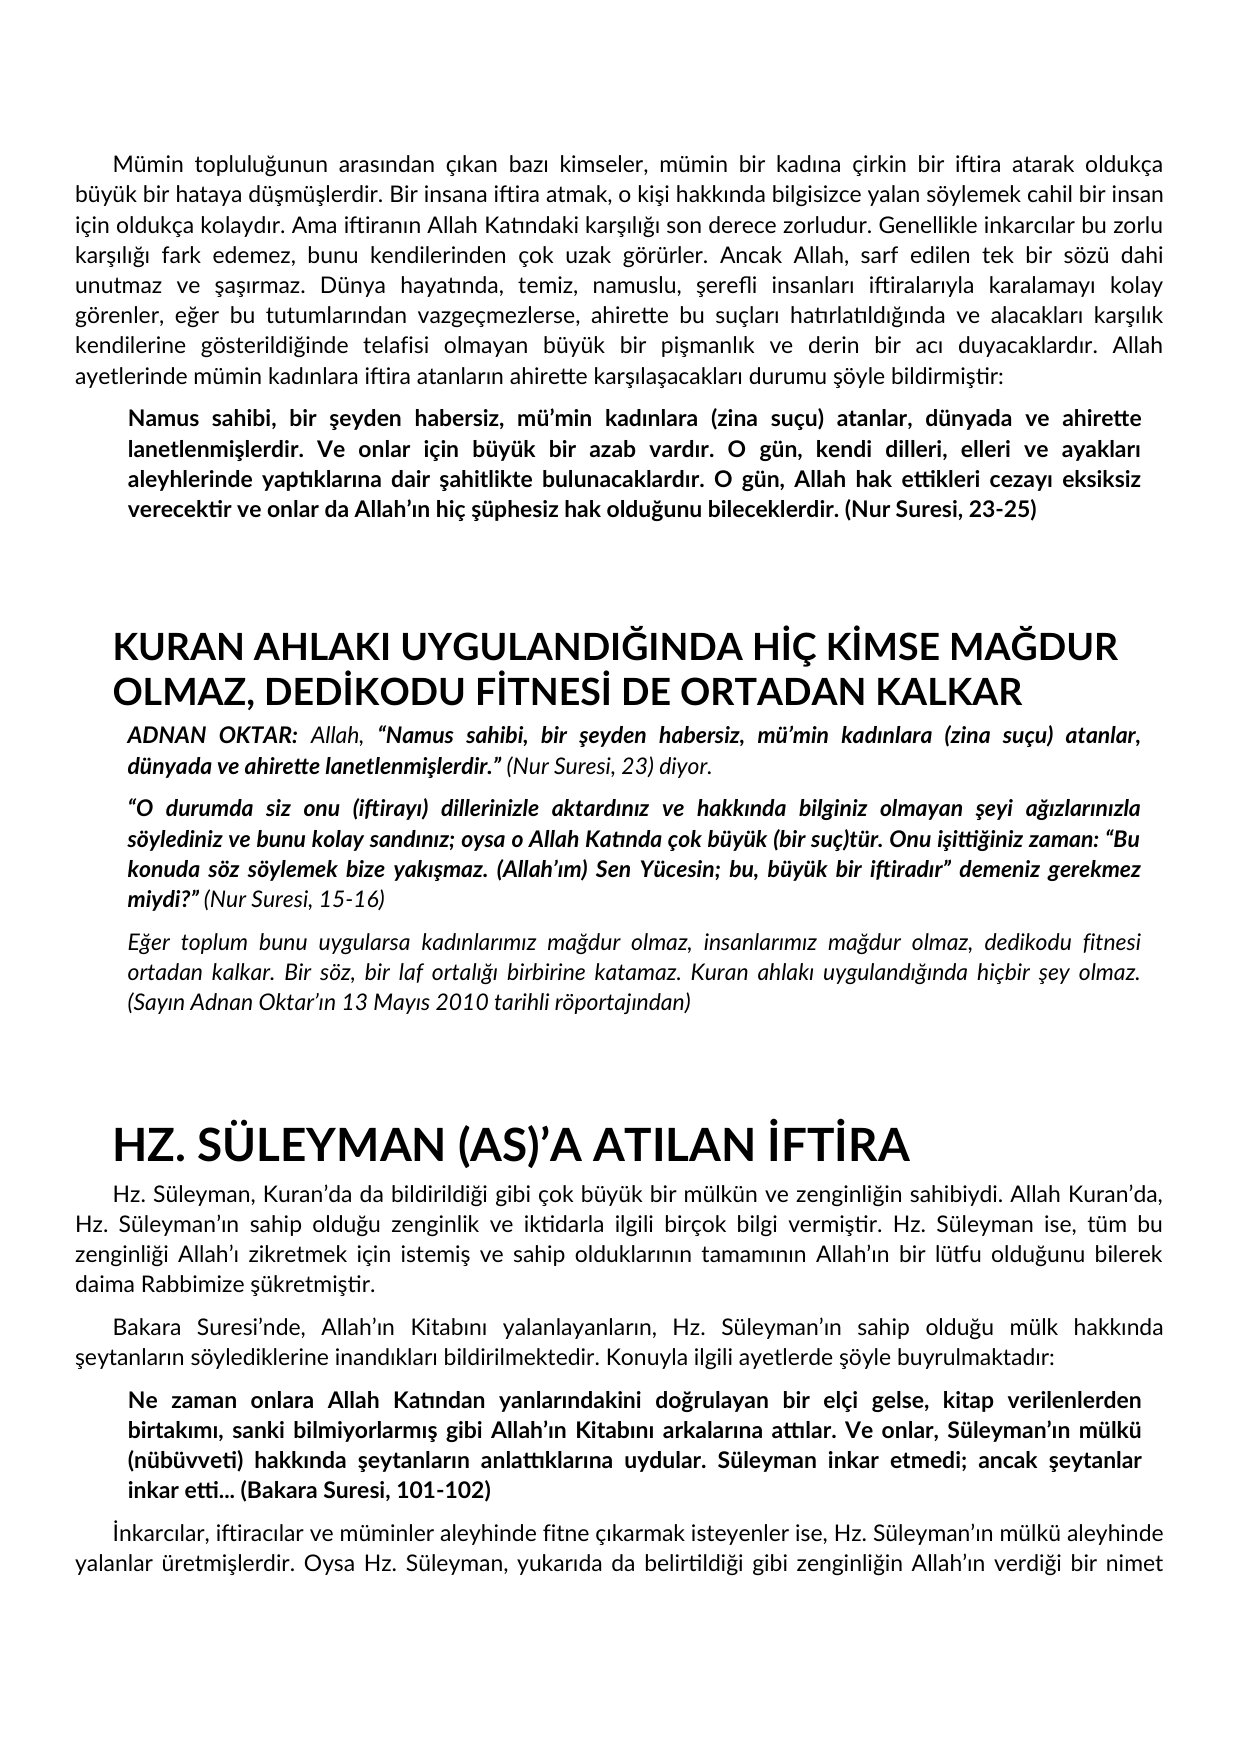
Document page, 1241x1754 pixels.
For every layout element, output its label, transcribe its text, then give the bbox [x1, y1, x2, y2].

subtitle HZ. SÜLEYMAN (AS)’A ATILAN İFTİRA [112, 1116, 1165, 1171]
text ADNAN OKTAR: Allah, “Namus sahibi, bir şeyden habersiz, mü’min kadınlara (zina suçu) atanlar, dünyada ve ahirette lanetlenmişlerdir.” (Nur Suresi, 23) diyor. [127, 721, 1143, 779]
text Hz. Süleyman, Kuran’da da bildirildiği gibi çok büyük bir mülkün ve zenginliğin sahibiydi. Allah Kuran’da, Hz. Süleyman’ın sahip olduğu zenginlik ve iktidarla ilgili birçok bilgi vermiştir. Hz. Süleyman ise, tüm bu zenginliği Allah’ı zikretmek için istemiş ve sahip olduklarının tamamının Allah’ın bir lütfu olduğunu bilerek daima Rabbimize şükretmiştir. [75, 1179, 1165, 1297]
subtitle KURAN AHLAKI UYGULANDIĞINDA HİÇ KİMSE MAĞDUR OLMAZ, DEDİKODU FİTNESİ DE ORTADAN KALKAR [112, 623, 1165, 713]
text Namus sahibi, bir şeyden habersiz, mü’min kadınlara (zina suçu) atanlar, dünyada ve ahirette lanetlenmişlerdir. Ve onlar için büyük bir azab vardır. O gün, kendi dilleri, elleri ve ayakları aleyhlerinde yaptıklarına dair şahitlikte bulunacaklardır. O gün, Allah hak ettikleri cezayı eksiksiz verecektir ve onlar da Allah’ın hiç şüphesiz hak olduğunu bileceklerdir. (Nur Suresi, 23-25) [128, 404, 1143, 522]
text İnkarcılar, iftiracılar ve müminler aleyhinde fitne çıkarmak isteyenler ise, Hz. Süleyman’ın mülkü aleyhinde yalanlar üretmişlerdir. Oysa Hz. Süleyman, yukarıda da belirtildiği gibi zenginliğin Allah’ın verdiği bir nimet [75, 1519, 1165, 1577]
text Ne zaman onlara Allah Katından yanlarındakini doğrulayan bir elçi gelse, kitap verilenlerden birtakımı, sanki bilmiyorlarmış gibi Allah’ın Kitabını arkalarına attılar. Ve onlar, Süleyman’ın mülkü (nübüvveti) hakkında şeytanların anlattıklarına uydular. Süleyman inkar etmedi; ancak şeytanlar inkar etti... (Bakara Suresi, 101-102) [128, 1386, 1143, 1504]
text “O durumda siz onu (iftirayı) dillerinizle aktardınız ve hakkında bilginiz olmayan şeyi ağızlarınızla söylediniz ve bunu kolay sandınız; oysa o Allah Katında çok büyük (bir suç)tür. Onu işittiğiniz zaman: “Bu konuda söz söylemek bize yakışmaz. (Allah’ım) Sen Yücesin; bu, büyük bir iftiradır” demeniz gerekmez miydi?” (Nur Suresi, 15-16) [127, 794, 1143, 912]
text Mümin topluluğunun arasından çıkan bazı kimseler, mümin bir kadına çirkin bir iftira atarak oldukça büyük bir hataya düşmüşlerdir. Bir insana iftira atmak, o kişi hakkında bilgisizce yalan söylemek cahil bir insan için oldukça kolaydır. Ama iftiranın Allah Katındaki karşılığı son derece zorludur. Genellikle inkarcılar bu zorlu karşılığı fark edemez, bunu kendilerinden çok uzak görürler. Ancak Allah, sarf edilen tek bir sözü dahi unutmaz ve şaşırmaz. Dünya hayatında, temiz, namuslu, şerefli insanları iftiralarıyla karalamayı kolay görenler, eğer bu tutumlarından vazgeçmezlerse, ahirette bu suçları hatırlatıldığında ve alacakları karşılık kendilerine gösterildiğinde telafisi olmayan büyük bir pişmanlık ve derin bir acı duyacaklardır. Allah ayetlerinde mümin kadınlara iftira atanların ahirette karşılaşacakları durumu şöyle bildirmiştir: [75, 150, 1165, 389]
text Eğer toplum bunu uygularsa kadınlarımız mağdur olmaz, insanlarımız mağdur olmaz, dedikodu fitnesi ortadan kalkar. Bir söz, bir laf ortalığı birbirine katamaz. Kuran ahlakı uygulandığında hiçbir şey olmaz. (Sayın Adnan Oktar’ın 13 Mayıs 2010 tarihli röportajından) [127, 927, 1143, 1015]
text Bakara Suresi’nde, Allah’ın Kitabını yalanlayanların, Hz. Süleyman’ın sahip olduğu mülk hakkında şeytanların söylediklerine inandıkları bildirilmektedir. Konuyla ilgili ayetlerde şöyle buyrulmaktadır: [75, 1313, 1165, 1370]
